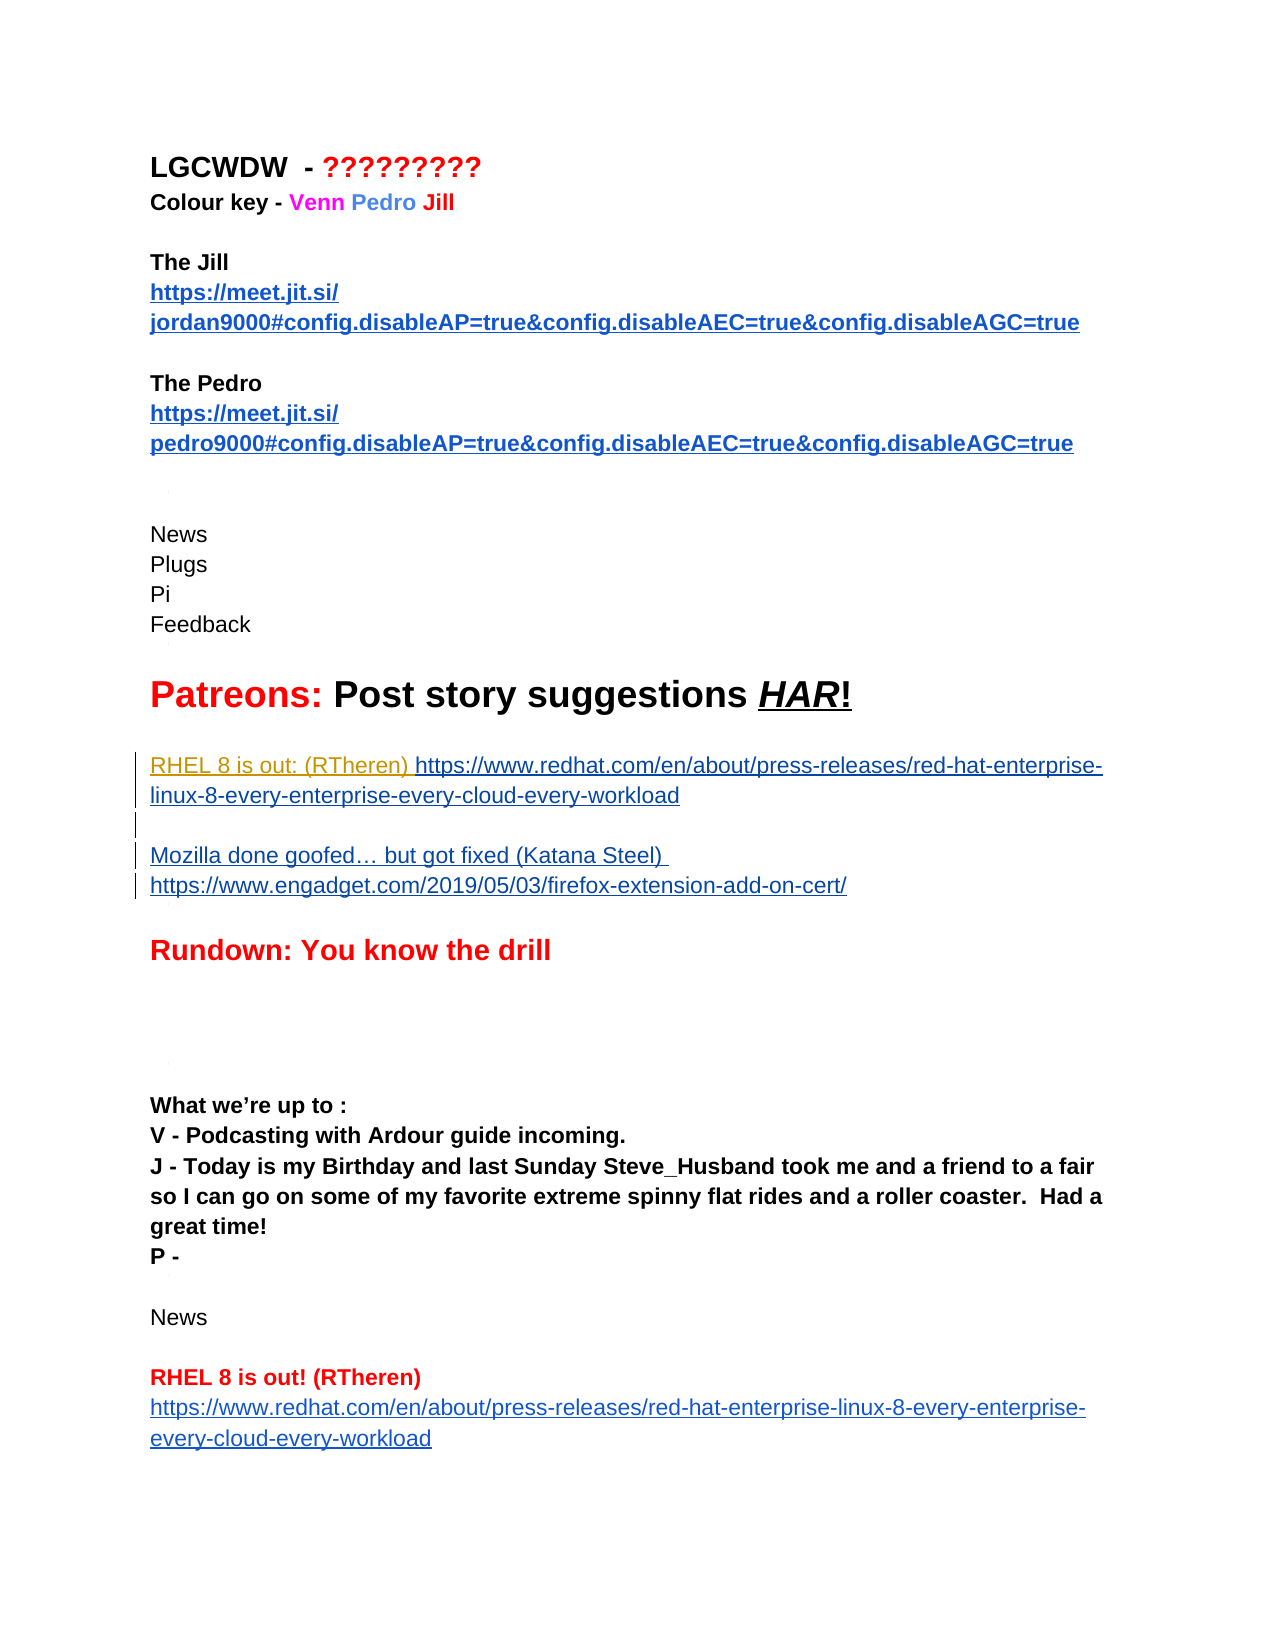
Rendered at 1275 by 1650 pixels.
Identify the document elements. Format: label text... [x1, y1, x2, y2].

text https://meet.jit.si/jordan9000#config.disableAP=true&config.disableAEC=true&config.disableAGC=true [150, 279, 1125, 336]
text Mozilla done goofed… but got fixed (Katana Steel) [150, 842, 1125, 869]
text Feedback [150, 611, 1125, 638]
text Pi [150, 581, 1125, 608]
text LGCWDW - ????????? [150, 150, 1125, 183]
text News [150, 521, 1125, 547]
text https://www.engadget.com/2019/05/03/firefox-extension-add-on-cert/ [150, 872, 1125, 899]
text News [150, 1304, 1125, 1330]
text RHEL 8 is out! (RTheren) [150, 1364, 1125, 1391]
text Colour key - Venn Pedro Jill [150, 188, 1125, 215]
text Rundown: You know the drill [150, 933, 1125, 966]
text Patreons: Post story suggestions HAR! [150, 672, 1125, 715]
text https://meet.jit.si/pedro9000#config.disableAP=true&config.disableAEC=true&config.disableAGC=true [150, 400, 1125, 457]
text What we’re up to : [150, 1092, 1125, 1119]
text J - Today is my Birthday and last Sunday Steve_Husband took me and a friend to a fair so I can go on some of my favorite extreme spinny flat rides and a roller coaster. Had a great time! [150, 1153, 1125, 1239]
text P - [150, 1243, 1125, 1270]
text The Pedro [150, 370, 1125, 396]
text The Jill [150, 249, 1125, 275]
text Plugs [150, 551, 1125, 577]
text RHEL 8 is out: (RTheren) https://www.redhat.com/en/about/press-releases/red-hat-enterprise-linux-8-every-enterprise-every-cloud-every-workload [150, 752, 1125, 808]
text V - Podcasting with Ardour guide incoming. [150, 1122, 1125, 1149]
text https://www.redhat.com/en/about/press-releases/red-hat-enterprise-linux-8-every-enterprise-every-cloud-every-workload [150, 1394, 1125, 1451]
